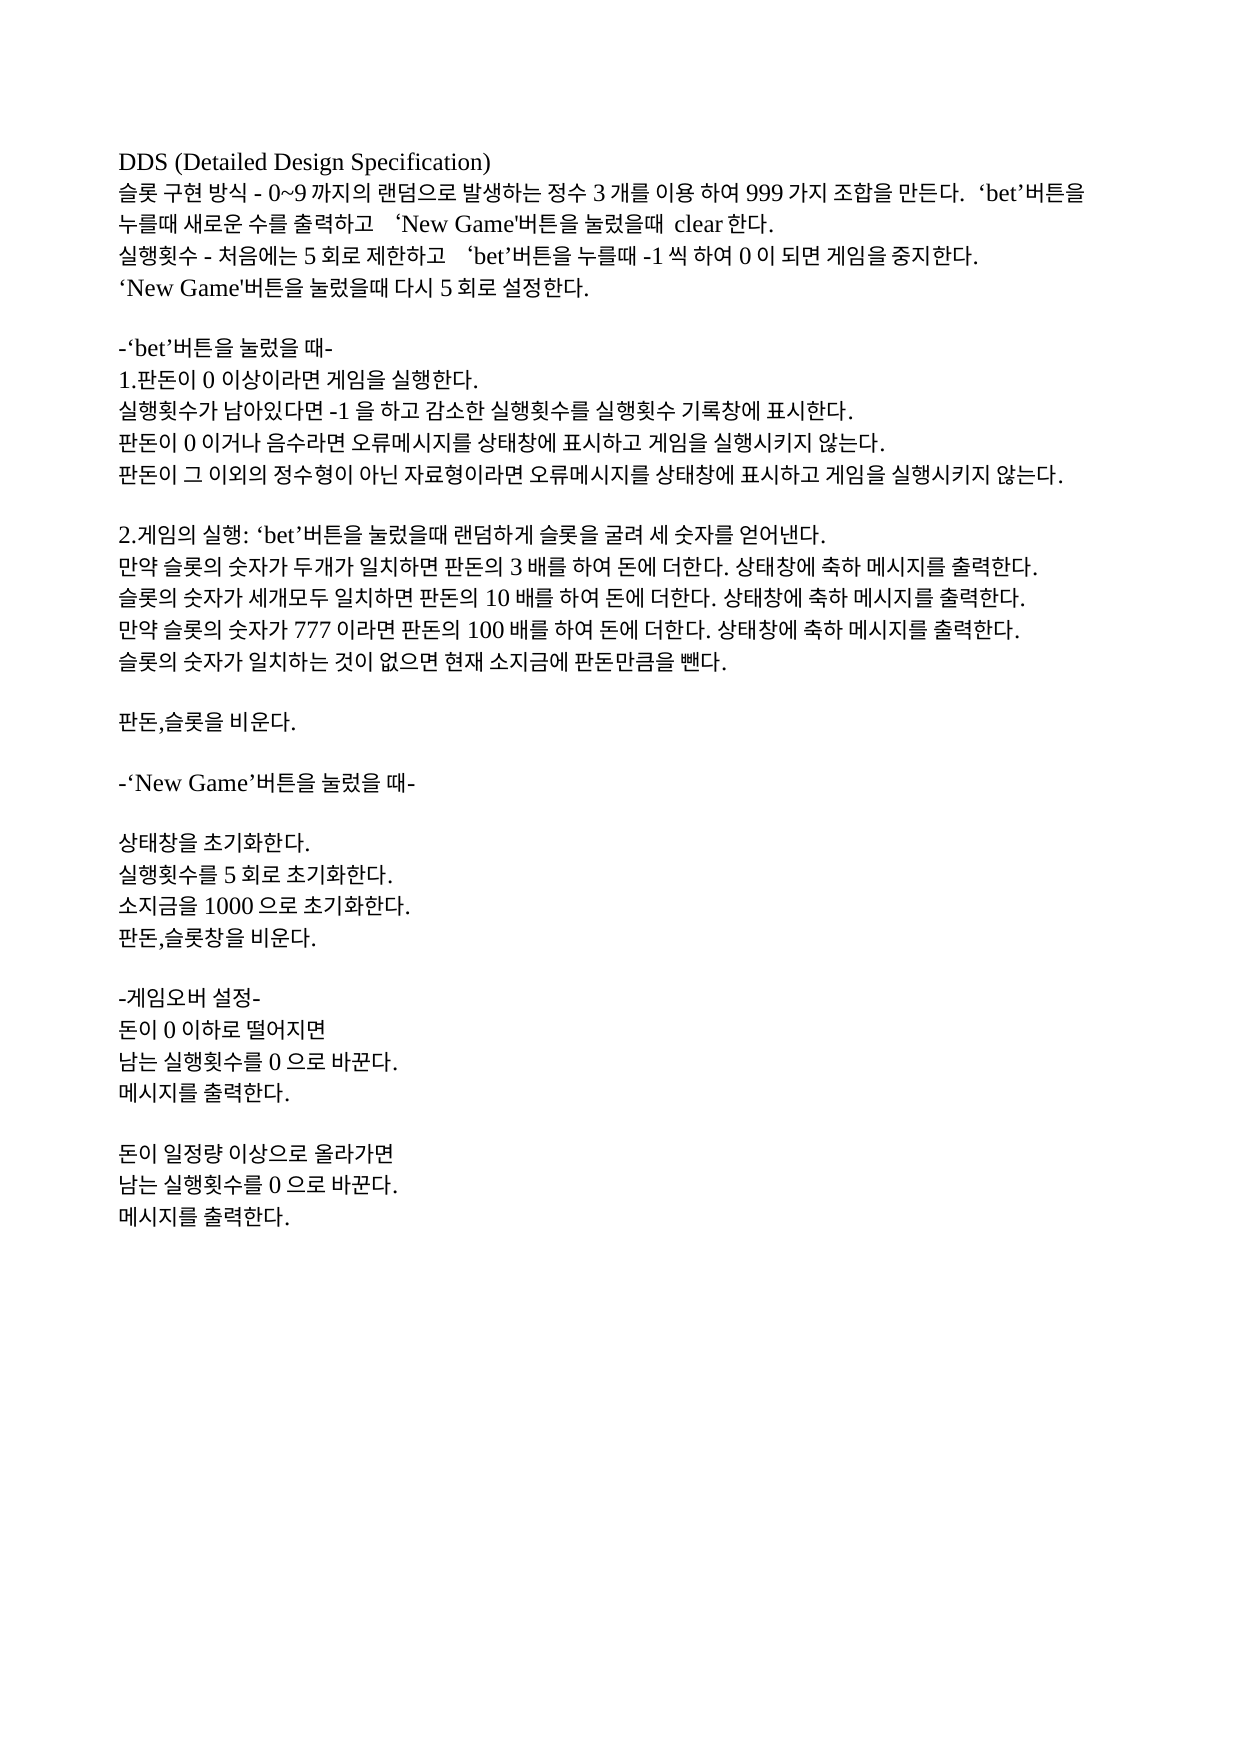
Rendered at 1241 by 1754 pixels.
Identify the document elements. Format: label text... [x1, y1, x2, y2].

text 소지금을 1000으로 초기화한다. [118, 889, 1122, 921]
text -‘New Game’버튼을 눌렀을 때- [118, 766, 1122, 797]
text DDS (Detailed Design Specification) [118, 147, 1122, 176]
text 남는 실행횟수를 0으로 바꾼다. [118, 1168, 1122, 1200]
text 남는 실행횟수를 0으로 바꾼다. [118, 1045, 1122, 1076]
text 슬롯 구현 방식 - 0~9까지의 랜덤으로 발생하는 정수 3개를 이용 하여 999가지 조합을 만든다. ‘bet’버튼을 누를때 새로운 수를 출력하고 ‘New Game'버튼을 눌렀을때 clear한다. [118, 176, 1122, 239]
text 돈이 0이하로 떨어지면 [118, 1013, 1122, 1045]
text 상태창을 초기화한다. [118, 826, 1122, 858]
text -게임오버 설정- [118, 981, 1122, 1013]
text 판돈이 0이거나 음수라면 오류메시지를 상태창에 표시하고 게임을 실행시키지 않는다. [118, 426, 1122, 458]
text -‘bet’버튼을 눌렀을 때- [118, 331, 1122, 363]
text 판돈,슬롯을 비운다. [118, 705, 1122, 737]
text 메시지를 출력한다. [118, 1076, 1122, 1108]
text 실행횟수가 남아있다면 -1을 하고 감소한 실행횟수를 실행횟수 기록창에 표시한다. [118, 394, 1122, 426]
text 실행횟수를 5회로 초기화한다. [118, 858, 1122, 889]
text 만약 슬롯의 숫자가 두개가 일치하면 판돈의 3배를 하여 돈에 더한다. 상태창에 축하 메시지를 출력한다. [118, 550, 1122, 581]
text 돈이 일정량 이상으로 올라가면 [118, 1137, 1122, 1168]
text 슬롯의 숫자가 일치하는 것이 없으면 현재 소지금에 판돈만큼을 뺀다. [118, 645, 1122, 676]
text 판돈,슬롯창을 비운다. [118, 921, 1122, 953]
text 1.판돈이 0 이상이라면 게임을 실행한다. [118, 363, 1122, 394]
text 메시지를 출력한다. [118, 1200, 1122, 1232]
text ‘New Game'버튼을 눌렀을때 다시 5회로 설정한다. [118, 271, 1122, 302]
text 만약 슬롯의 숫자가 777이라면 판돈의 100배를 하여 돈에 더한다. 상태창에 축하 메시지를 출력한다. [118, 613, 1122, 645]
text 실행횟수 - 처음에는 5회로 제한하고 ‘bet’버튼을 누를때 -1씩 하여 0이 되면 게임을 중지한다. [118, 239, 1122, 271]
text 2.게임의 실행: ‘bet’버튼을 눌렀을때 랜덤하게 슬롯을 굴려 세 숫자를 얻어낸다. [118, 518, 1122, 550]
text 슬롯의 숫자가 세개모두 일치하면 판돈의 10배를 하여 돈에 더한다. 상태창에 축하 메시지를 출력한다. [118, 581, 1122, 613]
text 판돈이 그 이외의 정수형이 아닌 자료형이라면 오류메시지를 상태창에 표시하고 게임을 실행시키지 않는다. [118, 458, 1122, 489]
